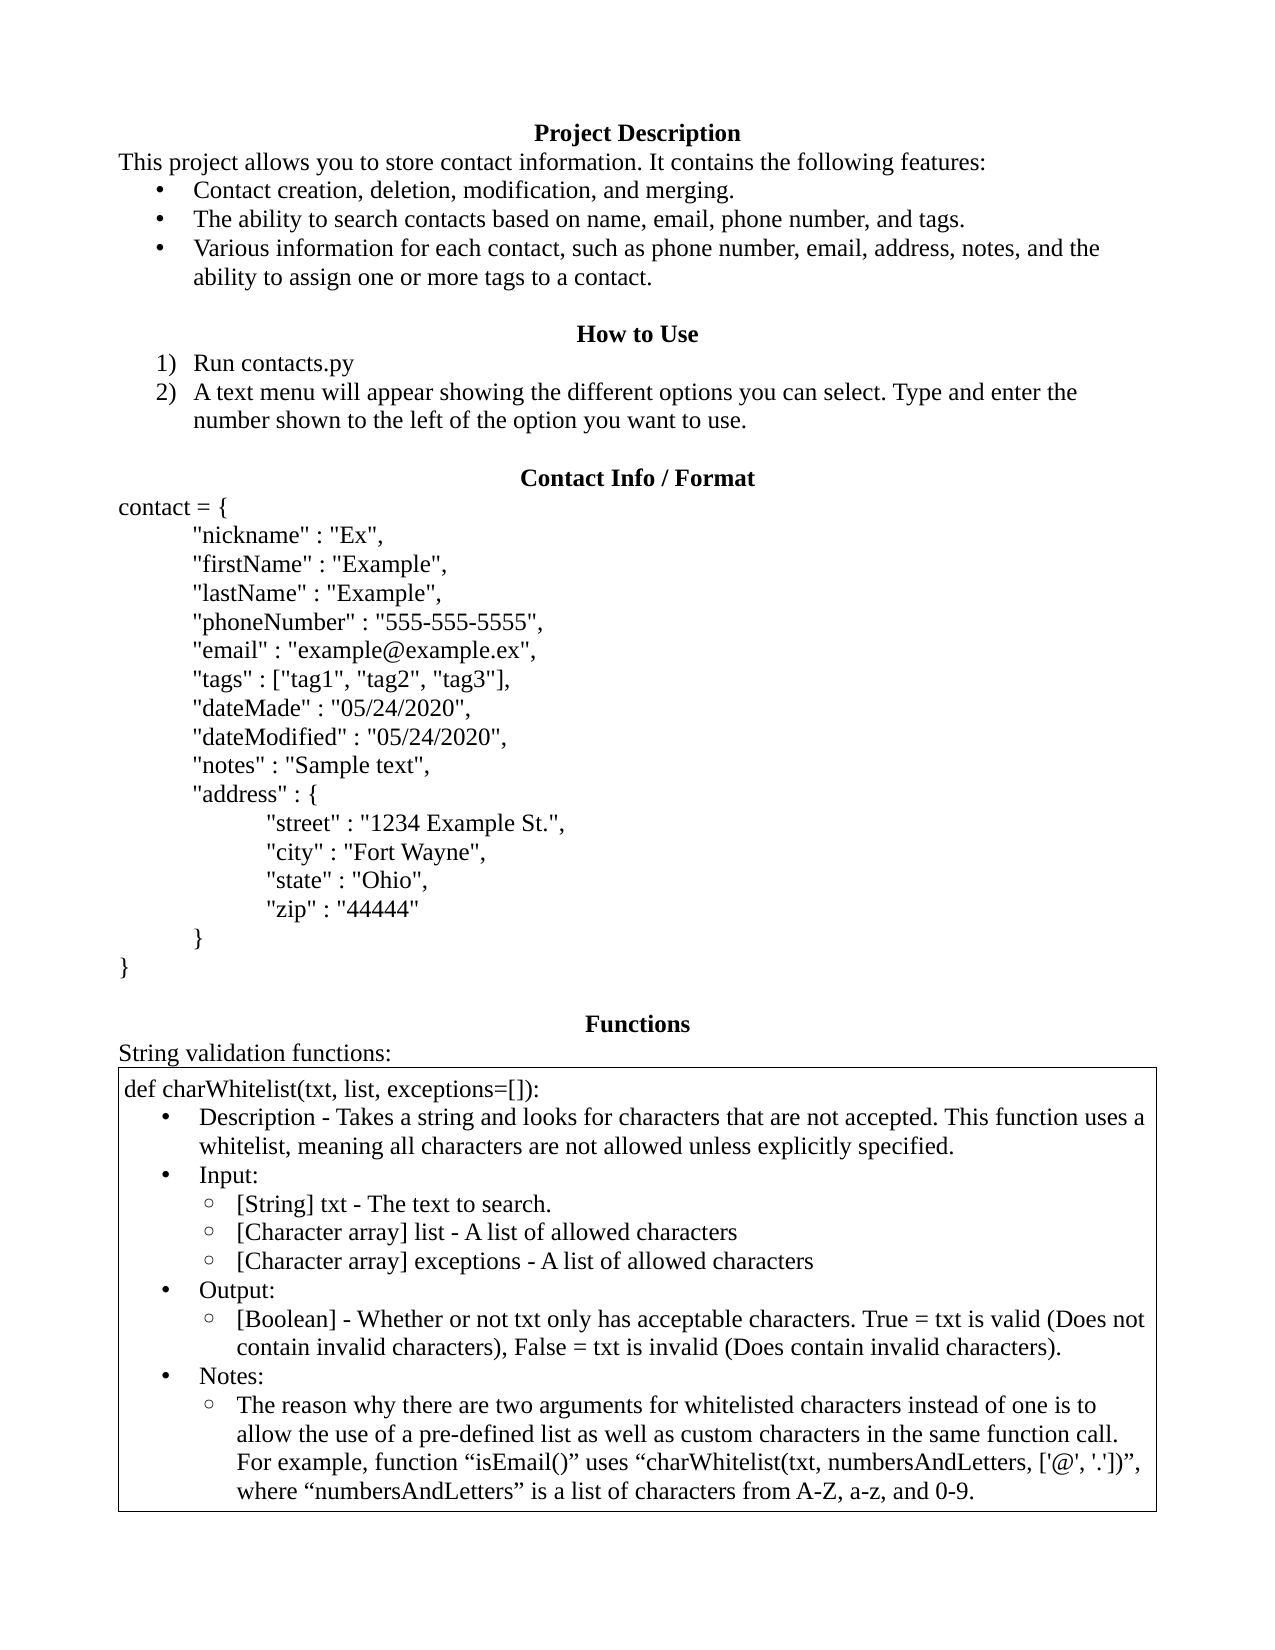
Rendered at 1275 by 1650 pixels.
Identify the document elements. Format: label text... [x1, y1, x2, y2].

text Project Description [118, 118, 1157, 147]
text "nickname" : "Ex", [118, 521, 1157, 549]
text "lastName" : "Example", [118, 578, 1157, 607]
text "notes" : "Sample text", [118, 751, 1157, 779]
text "dateModified" : "05/24/2020", [118, 722, 1157, 751]
text "street" : "1234 Example St.", [118, 808, 1157, 837]
list The ability to search contacts based on name, email, phone number, and tags. [156, 204, 1157, 233]
list Run contacts.py [156, 348, 1157, 377]
text } [118, 923, 1157, 952]
list Contact creation, deletion, modification, and merging. [156, 176, 1157, 204]
text "dateMade" : "05/24/2020", [118, 693, 1157, 722]
text Functions [118, 1009, 1157, 1038]
text "tags" : ["tag1", "tag2", "tag3"], [118, 664, 1157, 693]
text "city" : "Fort Wayne", [118, 837, 1157, 866]
text "state" : "Ohio", [118, 866, 1157, 894]
text "address" : { [118, 779, 1157, 808]
text Contact Info / Format [118, 463, 1157, 492]
text How to Use [118, 319, 1157, 348]
text contact = { [118, 492, 1157, 521]
text String validation functions: [118, 1038, 1157, 1067]
text "zip" : "44444" [118, 894, 1157, 923]
list A text menu will appear showing the different options you can select. Type and enter the number shown to the left of the option you want to use. [156, 377, 1157, 434]
text "email" : "example@example.ex", [118, 636, 1157, 664]
text "firstName" : "Example", [118, 549, 1157, 578]
table_header def charWhitelist(txt, list, exceptions=[]): Description - Takes a string and looks for characters that are not accepted. This function uses a whitelist, meaning all characters are not allowed unless explicitly specified. Input: [String] txt - The text to search. [Character array] list - A list of allowed characters [Character array] exceptions - A list of allowed characters Output: [Boolean] - Whether or not txt only has acceptable characters. True = txt is valid (Does not contain invalid characters), False = txt is invalid (Does contain invalid characters). Notes: The reason why there are two arguments for whitelisted characters instead of one is to allow the use of a pre-defined list as well as custom characters in the same function call. For example, function “isEmail()” uses “charWhitelist(txt, numbersAndLetters, ['@', '.'])”, where “numbersAndLetters” is a list of characters from A-Z, a-z, and 0-9. Examples: charWhitelist(“Hello”, [‘A’, ‘B’, ... ‘y’, ‘z’]) #Returns True, since “Hello” contains only characters from the character list. charWhitelist(“fakeemail@gmail.com”, [‘A’, ‘B’, ... ‘y’, ‘z’], [‘ ’, ‘@’, ‘.’]) #Returns True, since the string contains only characters from the two character lists. [119, 1068, 1156, 1511]
list Various information for each contact, such as phone number, email, address, notes, and the ability to assign one or more tags to a contact. [156, 233, 1157, 291]
text } [118, 952, 1157, 981]
text "phoneNumber" : "555-555-5555", [118, 607, 1157, 636]
text This project allows you to store contact information. It contains the following features: [118, 147, 1157, 176]
